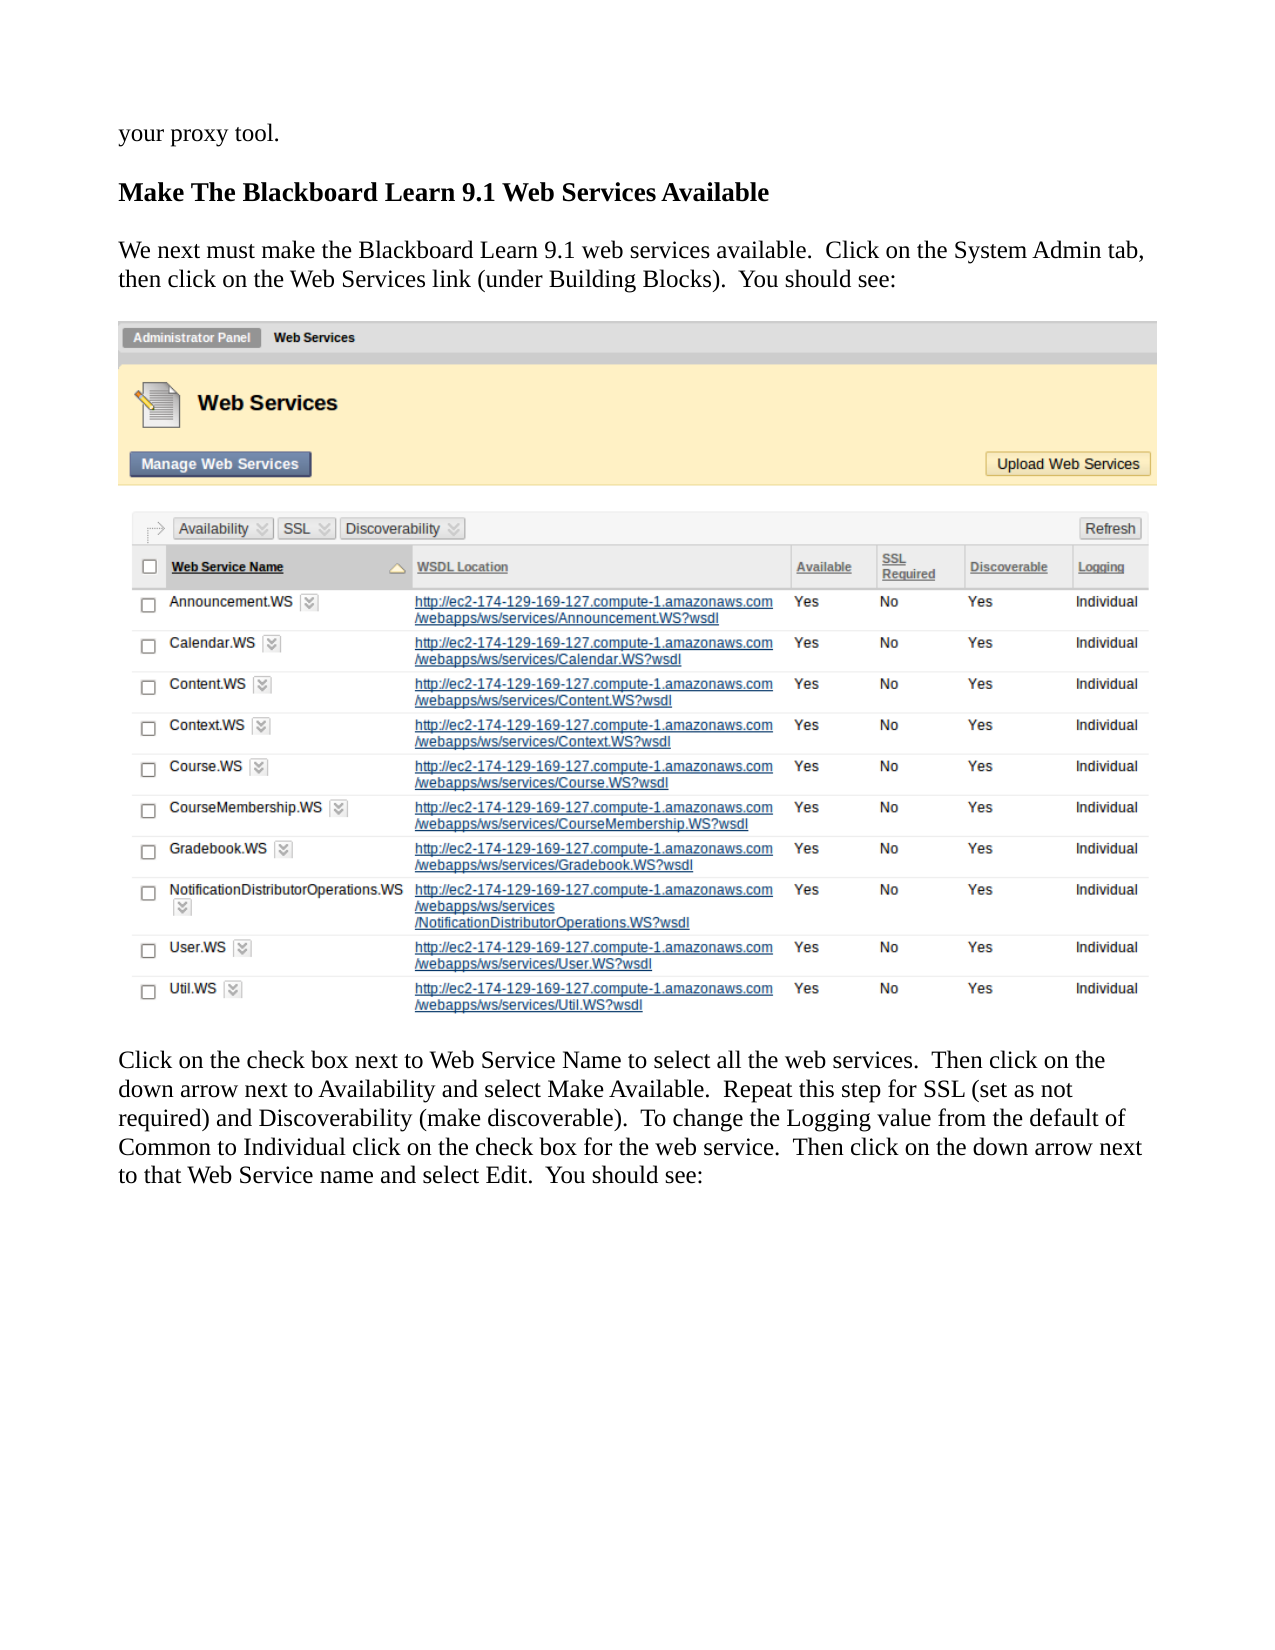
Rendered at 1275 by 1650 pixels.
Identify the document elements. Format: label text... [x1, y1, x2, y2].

picture [118, 321, 1157, 1017]
text We next must make the Blackboard Learn 9.1 web services available. Click on the System Admin tab, then click on the Web Services link (under Building Blocks). You should see: [118, 236, 1157, 293]
text Make The Blackboard Learn 9.1 Web Services Available [118, 176, 1157, 207]
text your proxy tool. [118, 118, 1157, 147]
text Click on the check box next to Web Service Name to select all the web services. Then click on the down arrow next to Availability and select Make Available. Repeat this step for SSL (set as not required) and Discoverability (make discoverable). To change the Logging value from the default of Common to Individual click on the check box for the web service. Then click on the down arrow next to that Web Service name and select Edit. You should see: [118, 1045, 1157, 1189]
